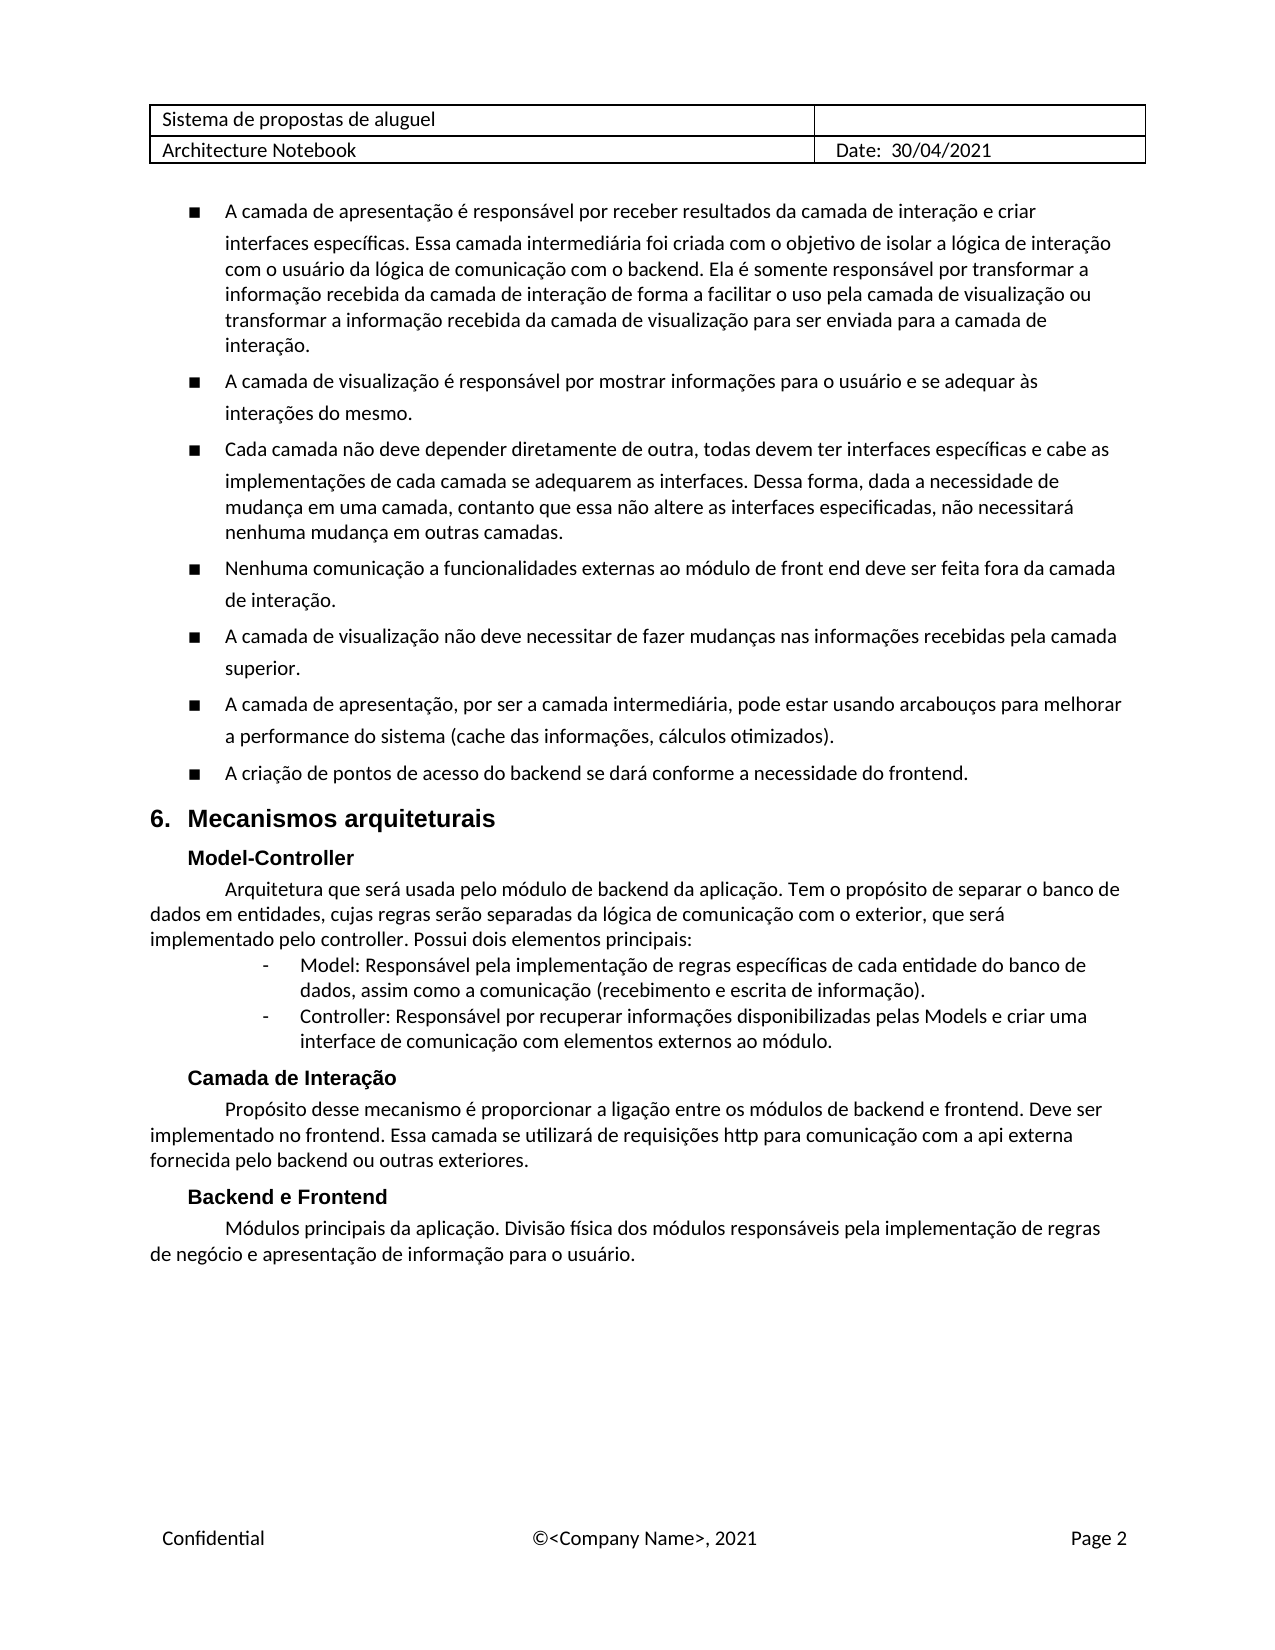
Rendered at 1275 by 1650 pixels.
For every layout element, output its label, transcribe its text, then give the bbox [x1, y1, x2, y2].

text Arquitetura que será usada pelo módulo de backend da aplicação. Tem o propósito de separar o banco de dados em entidades, cujas regras serão separadas da lógica de comunicação com o exterior, que será implementado pelo controller. Possui dois elementos principais: [150, 876, 1125, 952]
list A camada de apresentação, por ser a camada intermediária, pode estar usando arcabouços para melhorar a performance do sistema (cache das informações, cálculos otimizados). [187, 681, 1125, 749]
list A camada de apresentação é responsável por receber resultados da camada de interação e criar interfaces específicas. Essa camada intermediária foi criada com o objetivo de isolar a lógica de interação com o usuário da lógica de comunicação com o backend. Ela é somente responsável por transformar a informação recebida da camada de interação de forma a facilitar o uso pela camada de visualização ou transformar a informação recebida da camada de visualização para ser enviada para a camada de interação. [187, 188, 1125, 358]
list Controller: Responsável por recuperar informações disponibilizadas pelas Models e criar uma interface de comunicação com elementos externos ao módulo. [262, 1003, 1125, 1054]
list Nenhuma comunicação a funcionalidades externas ao módulo de front end deve ser feita fora da camada de interação. [187, 545, 1125, 613]
list Model: Responsável pela implementação de regras específicas de cada entidade do banco de dados, assim como a comunicação (recebimento e escrita de informação). [262, 952, 1125, 1003]
subtitle Camada de Interação [187, 1066, 1125, 1090]
subtitle Model-Controller [187, 846, 1125, 869]
subtitle Backend e Frontend [187, 1185, 1125, 1209]
text Módulos principais da aplicação. Divisão física dos módulos responsáveis pela implementação de regras de negócio e apresentação de informação para o usuário. [150, 1215, 1125, 1266]
list Cada camada não deve depender diretamente de outra, todas devem ter interfaces específicas e cabe as implementações de cada camada se adequarem as interfaces. Dessa forma, dada a necessidade de mudança em uma camada, contanto que essa não altere as interfaces especificadas, não necessitará nenhuma mudança em outras camadas. [187, 426, 1125, 545]
list A criação de pontos de acesso do backend se dará conforme a necessidade do frontend. [187, 749, 1125, 792]
list A camada de visualização não deve necessitar de fazer mudanças nas informações recebidas pela camada superior. [187, 613, 1125, 681]
list A camada de visualização é responsável por mostrar informações para o usuário e se adequar às interações do mesmo. [187, 358, 1125, 426]
text Propósito desse mecanismo é proporcionar a ligação entre os módulos de backend e frontend. Deve ser implementado no frontend. Essa camada se utilizará de requisições http para comunicação com a api externa fornecida pelo backend ou outras exteriores. [150, 1096, 1125, 1173]
subtitle Mecanismos arquiteturais [150, 804, 1125, 833]
